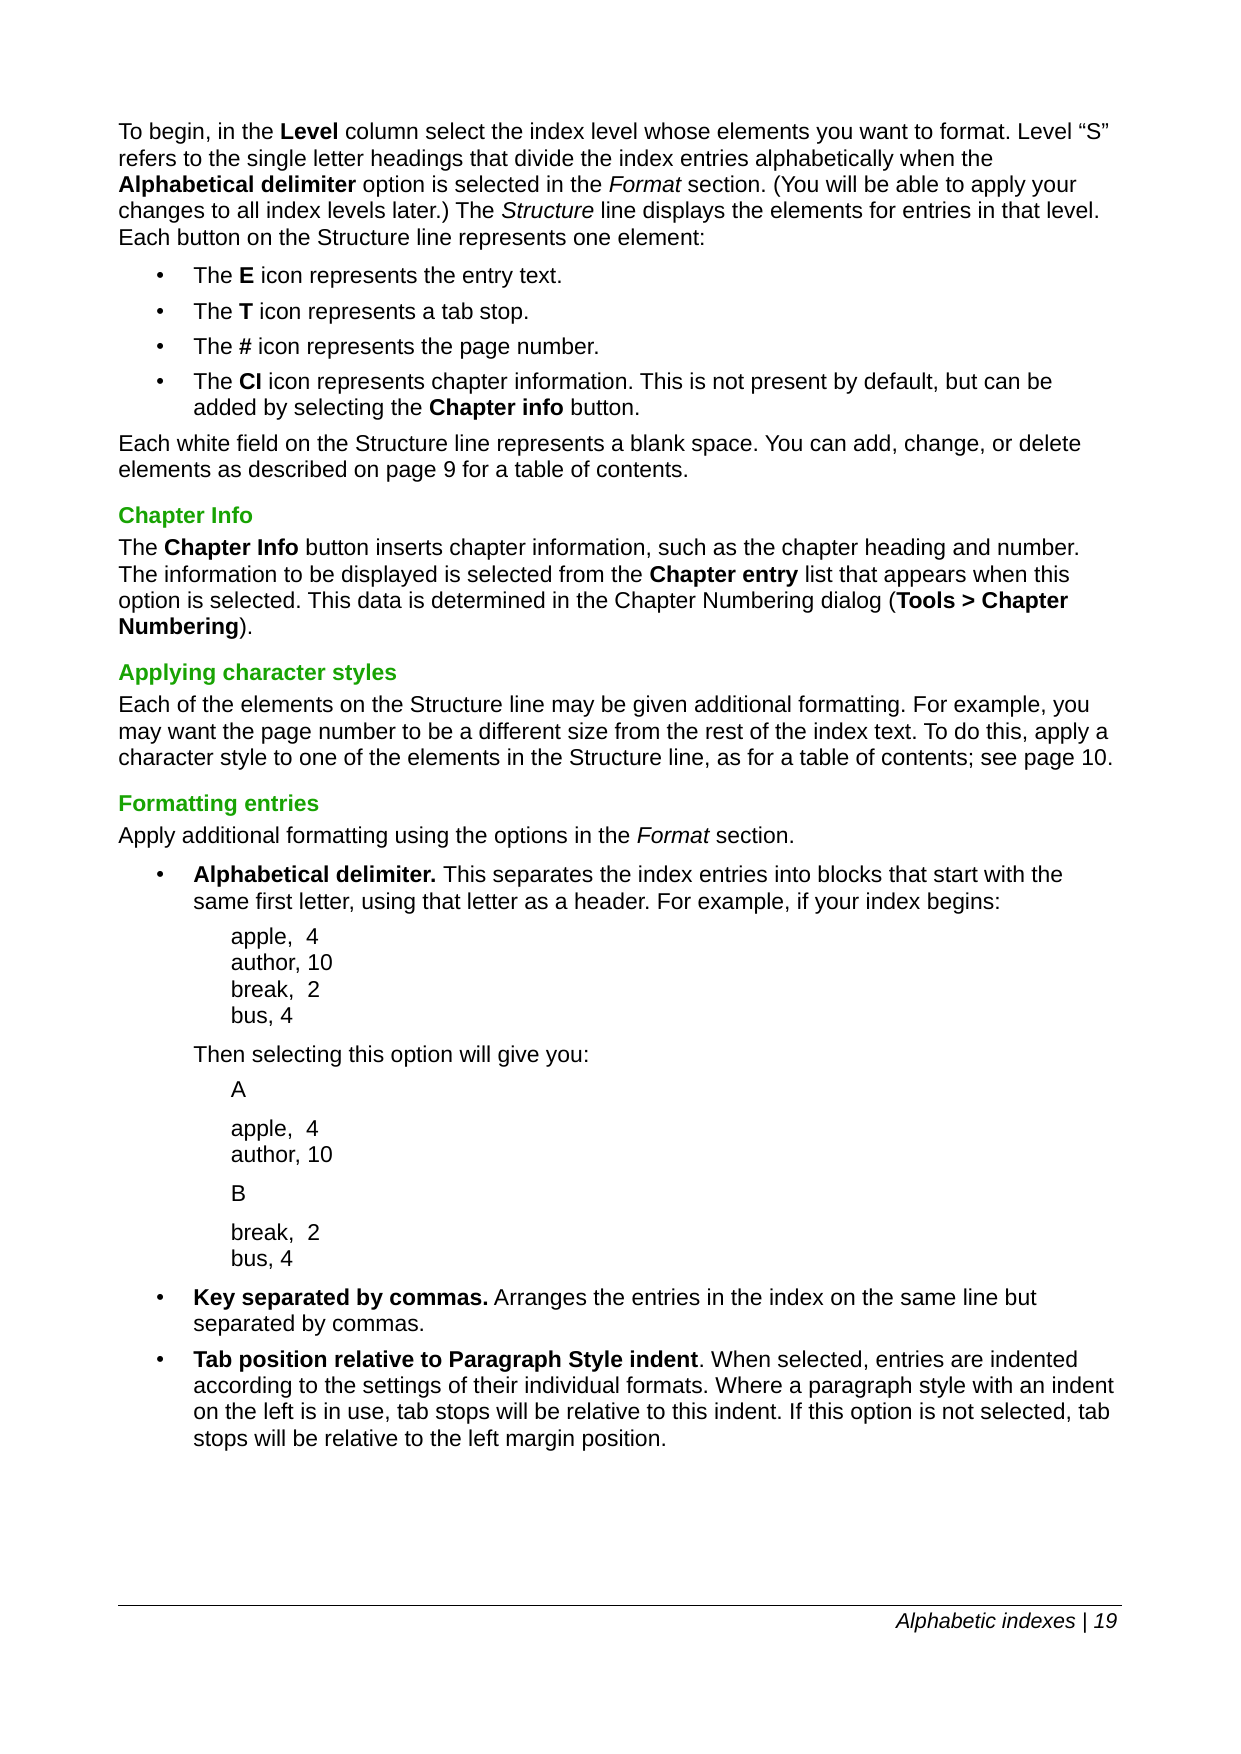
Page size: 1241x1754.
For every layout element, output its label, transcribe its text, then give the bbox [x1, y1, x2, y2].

list Apply additional formatting using the options in the Format section. [118, 822, 1122, 849]
text Each of the elements on the Structure line may be given additional formatting. For example, you may want the page number to be a different size from the rest of the index text. To do this, apply a character style to one of the elements in the Structure line, as for a table of contents; see page 10. [118, 691, 1122, 771]
text break, 2 [231, 1219, 1122, 1245]
text bus, 4 [231, 1245, 1122, 1272]
subtitle Formatting entries [118, 790, 1122, 816]
text The Chapter Info button inserts chapter information, such as the chapter heading and number. The information to be displayed is selected from the Chapter entry list that appears when this option is selected. This data is determined in the Chapter Numbering dialog (Tools > Chapter Numbering). [118, 534, 1122, 639]
list The # icon represents the page number. [156, 333, 1122, 359]
subtitle Applying character styles [118, 659, 1122, 685]
list Key separated by commas. Arranges the entries in the index on the same line but separated by commas. [156, 1284, 1122, 1337]
text author, 10 [231, 1141, 1122, 1167]
list Alphabetical delimiter. This separates the index entries into blocks that start with the same first letter, using that letter as a header. For example, if your index begins: [156, 861, 1122, 914]
list The CI icon represents chapter information. This is not present by default, but can be added by selecting the Chapter info button. [156, 368, 1122, 421]
list The E icon represents the entry text. [156, 262, 1122, 289]
text apple, 4 [231, 923, 1122, 949]
text bus, 4 [231, 1002, 1122, 1028]
text Each white field on the Structure line represents a blank space. You can add, change, or delete elements as described on page 9 for a table of contents. [118, 429, 1122, 482]
text B [231, 1180, 1122, 1206]
list Tab position relative to Paragraph Style indent. When selected, entries are indented according to the settings of their individual formats. Where a paragraph style with an indent on the left is in use, tab stops will be relative to this indent. If this option is not selected, tab stops will be relative to the left margin position. [156, 1346, 1122, 1451]
list To begin, in the Level column select the index level whose elements you want to format. Level “S” refers to the single letter headings that divide the index entries alphabetically when the Alphabetical delimiter option is selected in the Format section. (You will be able to apply your changes to all index levels later.) The Structure line displays the elements for entries in that level. Each button on the Structure line represents one element: [118, 118, 1122, 250]
subtitle Chapter Info [118, 502, 1122, 528]
text A [231, 1076, 1122, 1102]
list The T icon represents a tab stop. [156, 298, 1122, 324]
text author, 10 [231, 949, 1122, 976]
text apple, 4 [231, 1115, 1122, 1141]
list Then selecting this option will give you: [156, 1041, 1122, 1067]
text break, 2 [231, 976, 1122, 1002]
